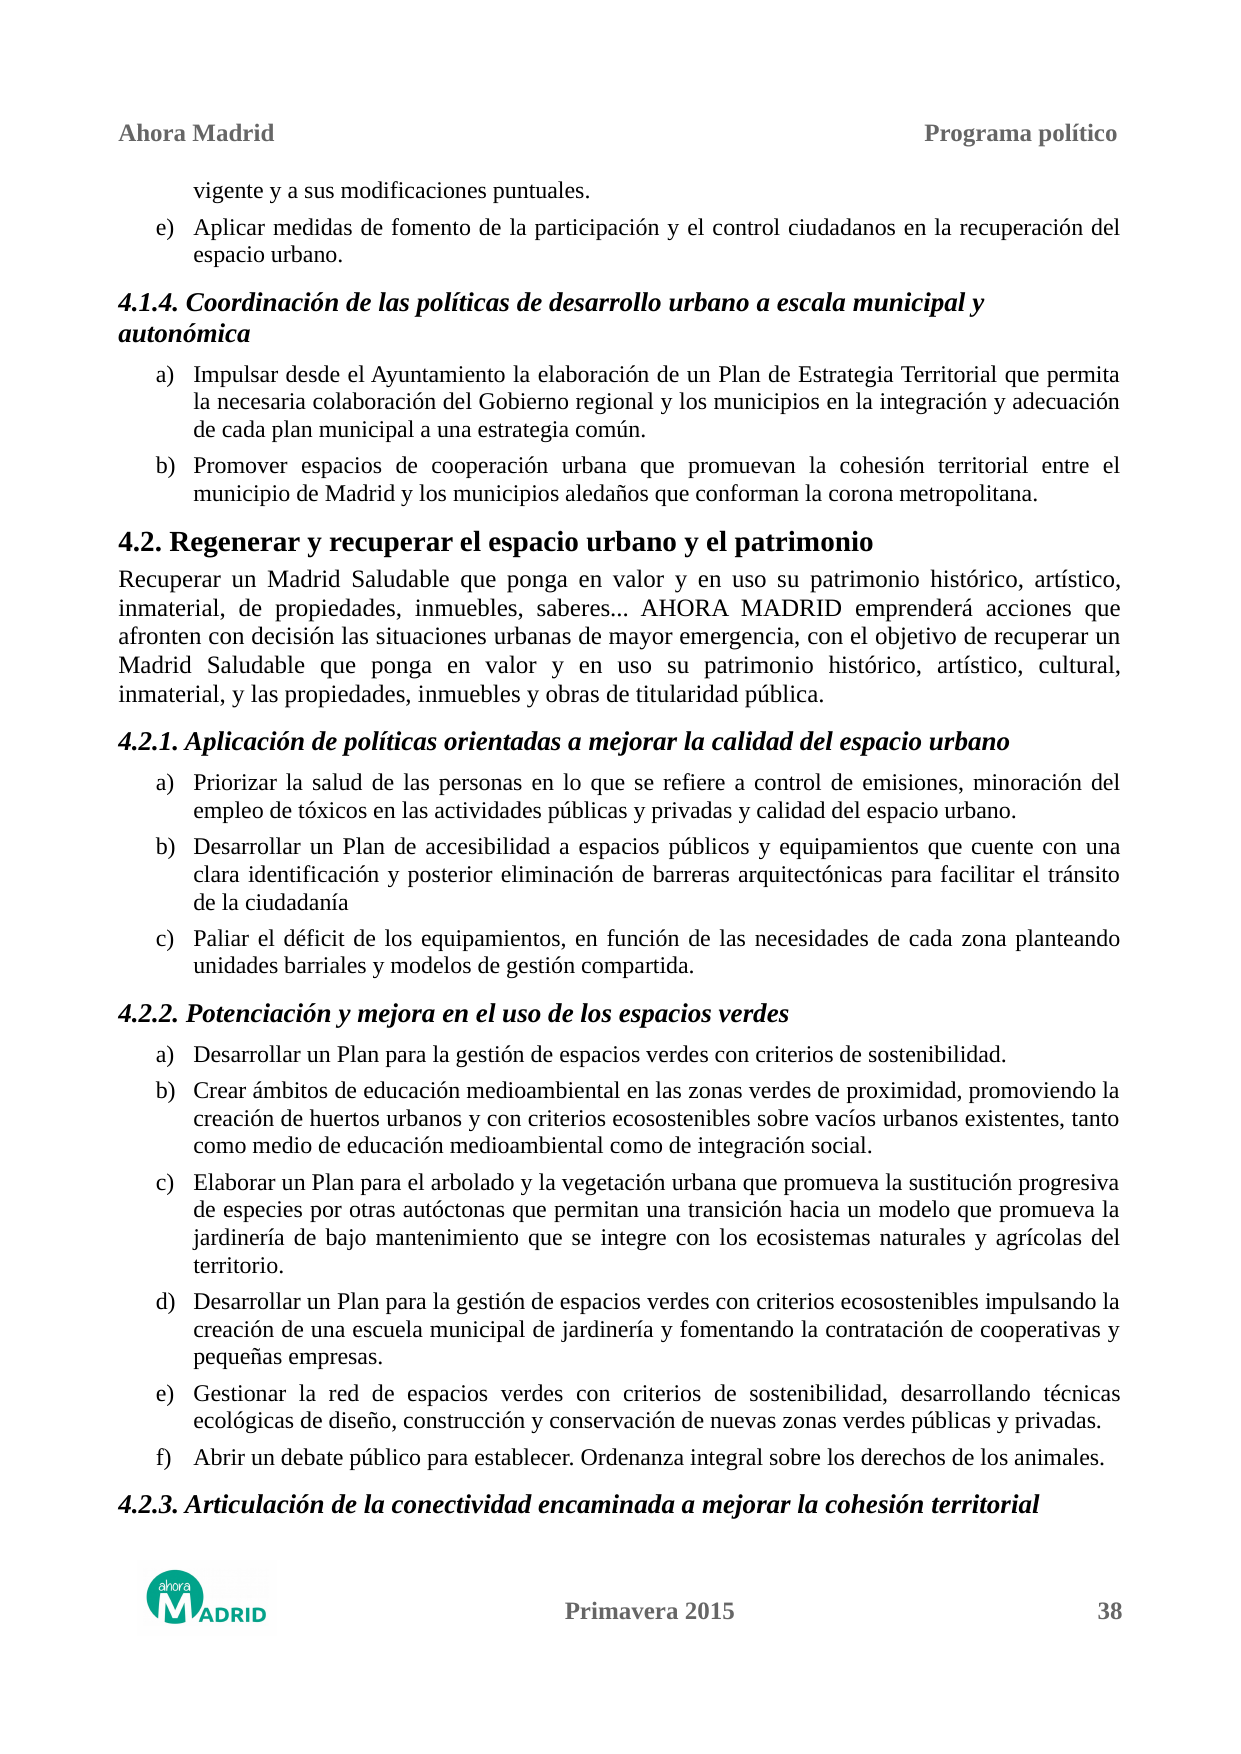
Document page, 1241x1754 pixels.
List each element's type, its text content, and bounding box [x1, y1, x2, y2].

list Elaborar un Plan para el arbolado y la vegetación urbana que promueva la sustitución progresiva de especies por otras autóctonas que permitan una transición hacia un modelo que promueva la jardinería de bajo mantenimiento que se integre con los ecosistemas naturales y agrícolas del territorio. [156, 1168, 1122, 1278]
list Recuperar un Madrid Saludable que ponga en valor y en uso su patrimonio histórico, artístico, inmaterial, de propiedades, inmuebles, saberes... AHORA MADRID emprenderá acciones que afronten con decisión las situaciones urbanas de mayor emergencia, con el objetivo de recuperar un Madrid Saludable que ponga en valor y en uso su patrimonio histórico, artístico, cultural, inmaterial, y las propiedades, inmuebles y obras de titularidad pública. [118, 564, 1122, 708]
list vigente y a sus modificaciones puntuales. [156, 176, 1122, 204]
list Paliar el déficit de los equipamientos, en función de las necesidades de cada zona planteando unidades barriales y modelos de gestión compartida. [156, 924, 1122, 979]
list Crear ámbitos de educación medioambiental en las zonas verdes de proximidad, promoviendo la creación de huertos urbanos y con criterios ecosostenibles sobre vacíos urbanos existentes, tanto como medio de educación medioambiental como de integración social. [156, 1076, 1122, 1159]
list Priorizar la salud de las personas en lo que se refiere a control de emisiones, minoración del empleo de tóxicos en las actividades públicas y privadas y calidad del espacio urbano. [156, 768, 1122, 823]
picture [137, 1560, 278, 1636]
list Abrir un debate público para establecer. Ordenanza integral sobre los derechos de los animales. [156, 1443, 1122, 1471]
list Impulsar desde el Ayuntamiento la elaboración de un Plan de Estrategia Territorial que permita la necesaria colaboración del Gobierno regional y los municipios en la integración y adecuación de cada plan municipal a una estrategia común. [156, 360, 1122, 443]
list 4.2.3. Articulación de la conectividad encaminada a mejorar la cohesión territorial [118, 1488, 1122, 1519]
list Aplicar medidas de fomento de la participación y el control ciudadanos en la recuperación del espacio urbano. [156, 213, 1122, 268]
list 4.2. Regenerar y recuperar el espacio urbano y el patrimonio [118, 524, 1122, 558]
list Gestionar la red de espacios verdes con criterios de sostenibilidad, desarrollando técnicas ecológicas de diseño, construcción y conservación de nuevas zonas verdes públicas y privadas. [156, 1379, 1122, 1434]
list Desarrollar un Plan para la gestión de espacios verdes con criterios ecosostenibles impulsando la creación de una escuela municipal de jardinería y fomentando la contratación de cooperativas y pequeñas empresas. [156, 1287, 1122, 1370]
list 4.2.2. Potenciación y mejora en el uso de los espacios verdes [118, 997, 1122, 1028]
list 4.2.1. Aplicación de políticas orientadas a mejorar la calidad del espacio urbano [118, 725, 1122, 756]
list 4.1.4. Coordinación de las políticas de desarrollo urbano a escala municipal y autonómica [118, 286, 1122, 348]
list Desarrollar un Plan de accesibilidad a espacios públicos y equipamientos que cuente con una clara identificación y posterior eliminación de barreras arquitectónicas para facilitar el tránsito de la ciudadanía [156, 832, 1122, 915]
list Desarrollar un Plan para la gestión de espacios verdes con criterios de sostenibilidad. [156, 1040, 1122, 1067]
list Promover espacios de cooperación urbana que promuevan la cohesión territorial entre el municipio de Madrid y los municipios aledaños que conforman la corona metropolitana. [156, 451, 1122, 507]
